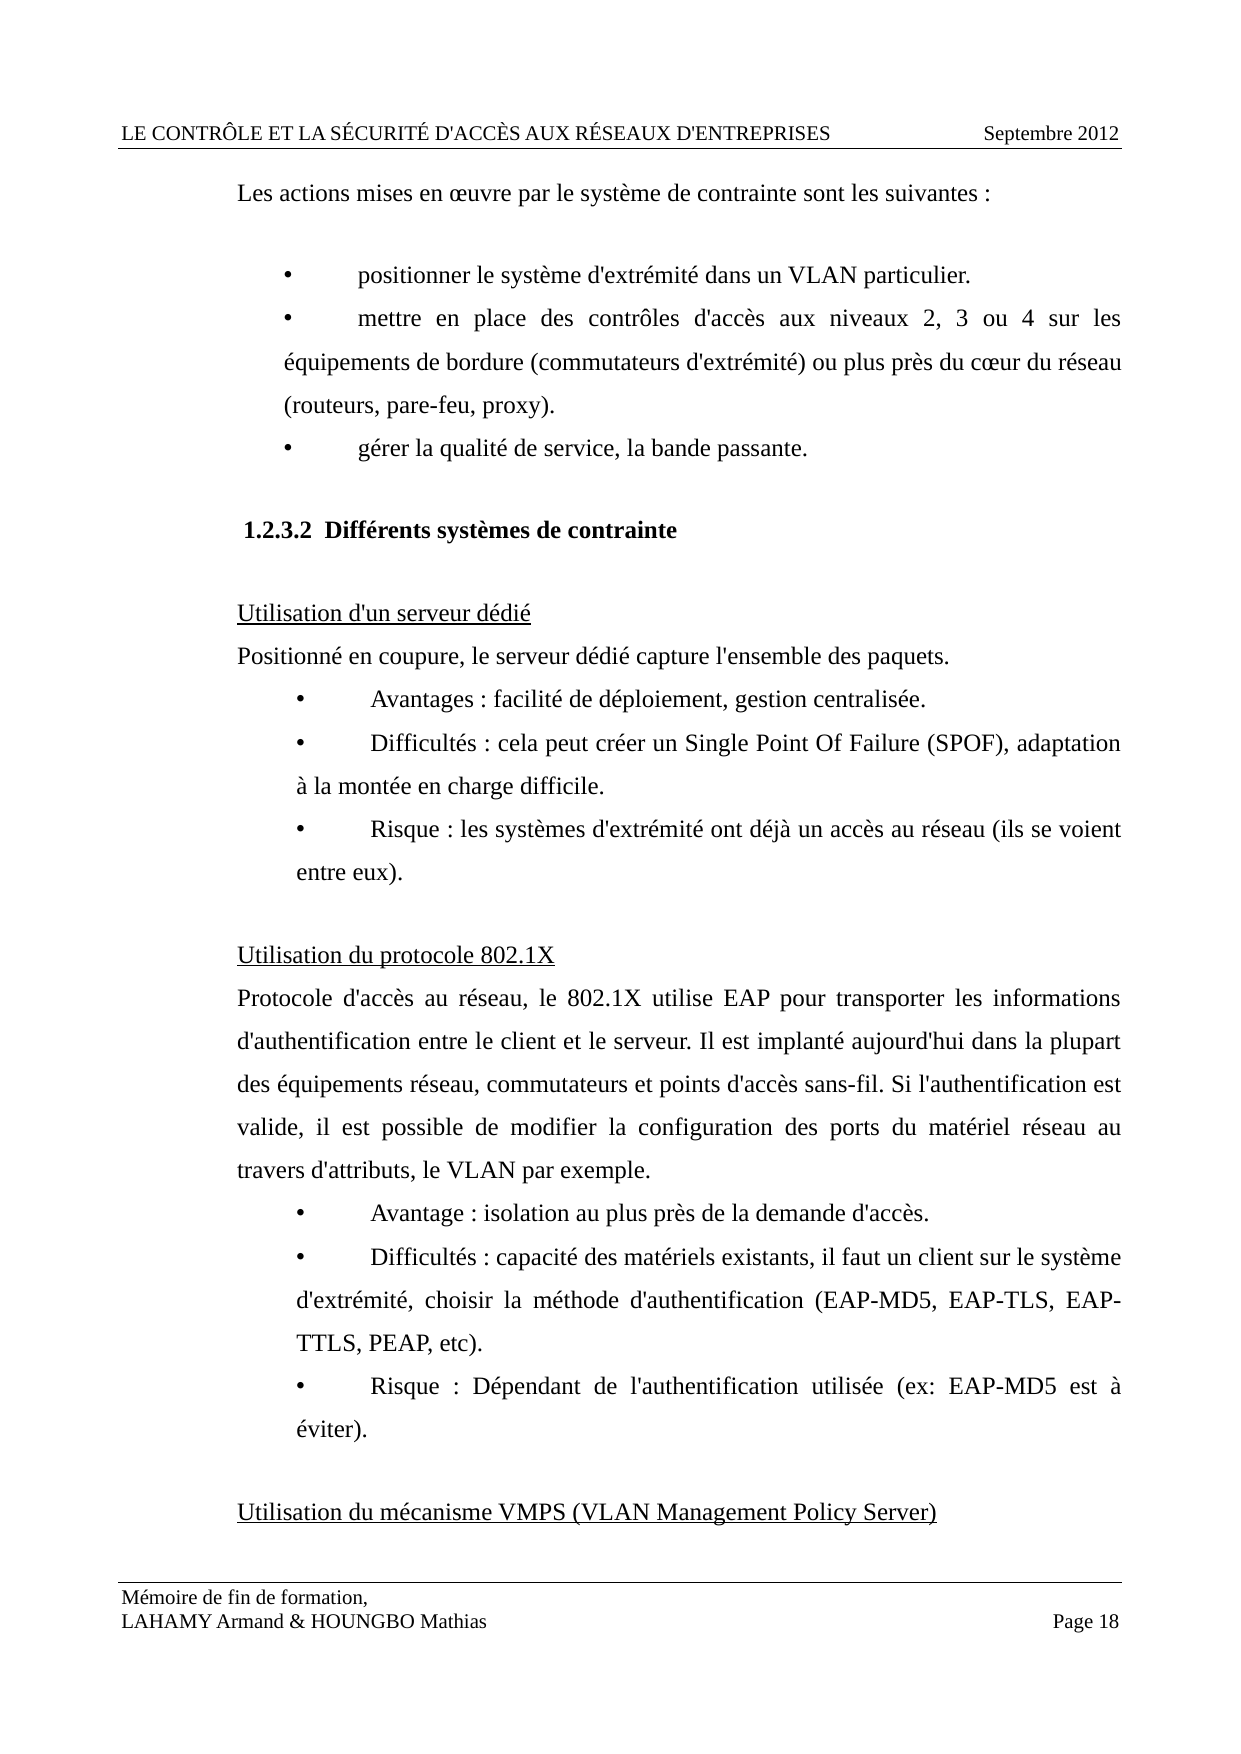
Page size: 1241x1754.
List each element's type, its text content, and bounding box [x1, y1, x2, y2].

text Les actions mises en œuvre par le système de contrainte sont les suivantes : [237, 178, 1122, 206]
list Avantage : isolation au plus près de la demande d'accès. [296, 1198, 1122, 1227]
list Avantages : facilité de déploiement, gestion centralisée. [296, 684, 1122, 713]
list Difficultés : capacité des matériels existants, il faut un client sur le système d'extrémité, choisir la méthode d'authentification (EAP-MD5, EAP-TLS, EAP-TTLS, PEAP, etc). [296, 1242, 1122, 1357]
text Utilisation du protocole 802.1X [237, 940, 1122, 968]
text Positionné en coupure, le serveur dédié capture l'ensemble des paquets. [237, 641, 1122, 670]
list Risque : les systèmes d'extrémité ont déjà un accès au réseau (ils se voient entre eux). [296, 814, 1122, 886]
list mettre en place des contrôles d'accès aux niveaux 2, 3 ou 4 sur les équipements de bordure (commutateurs d'extrémité) ou plus près du cœur du réseau (routeurs, pare-feu, proxy). [284, 303, 1122, 418]
list Difficultés : cela peut créer un Single Point Of Failure (SPOF), adaptation à la montée en charge difficile. [296, 728, 1122, 799]
text 1.2.3.2 Différents systèmes de contrainte [237, 516, 1122, 544]
list gérer la qualité de service, la bande passante. [284, 433, 1122, 462]
list positionner le système d'extrémité dans un VLAN particulier. [284, 260, 1122, 289]
text Utilisation du mécanisme VMPS (VLAN Management Policy Server) [237, 1497, 1122, 1526]
text Utilisation d'un serveur dédié [237, 598, 1122, 627]
text Protocole d'accès au réseau, le 802.1X utilise EAP pour transporter les informations d'authentification entre le client et le serveur. Il est implanté aujourd'hui dans la plupart des équipements réseau, commutateurs et points d'accès sans-fil. Si l'authentification est valide, il est possible de modifier la configuration des ports du matériel réseau au travers d'attributs, le VLAN par exemple. [237, 983, 1122, 1184]
list Risque : Dépendant de l'authentification utilisée (ex: EAP-MD5 est à éviter). [296, 1371, 1122, 1443]
